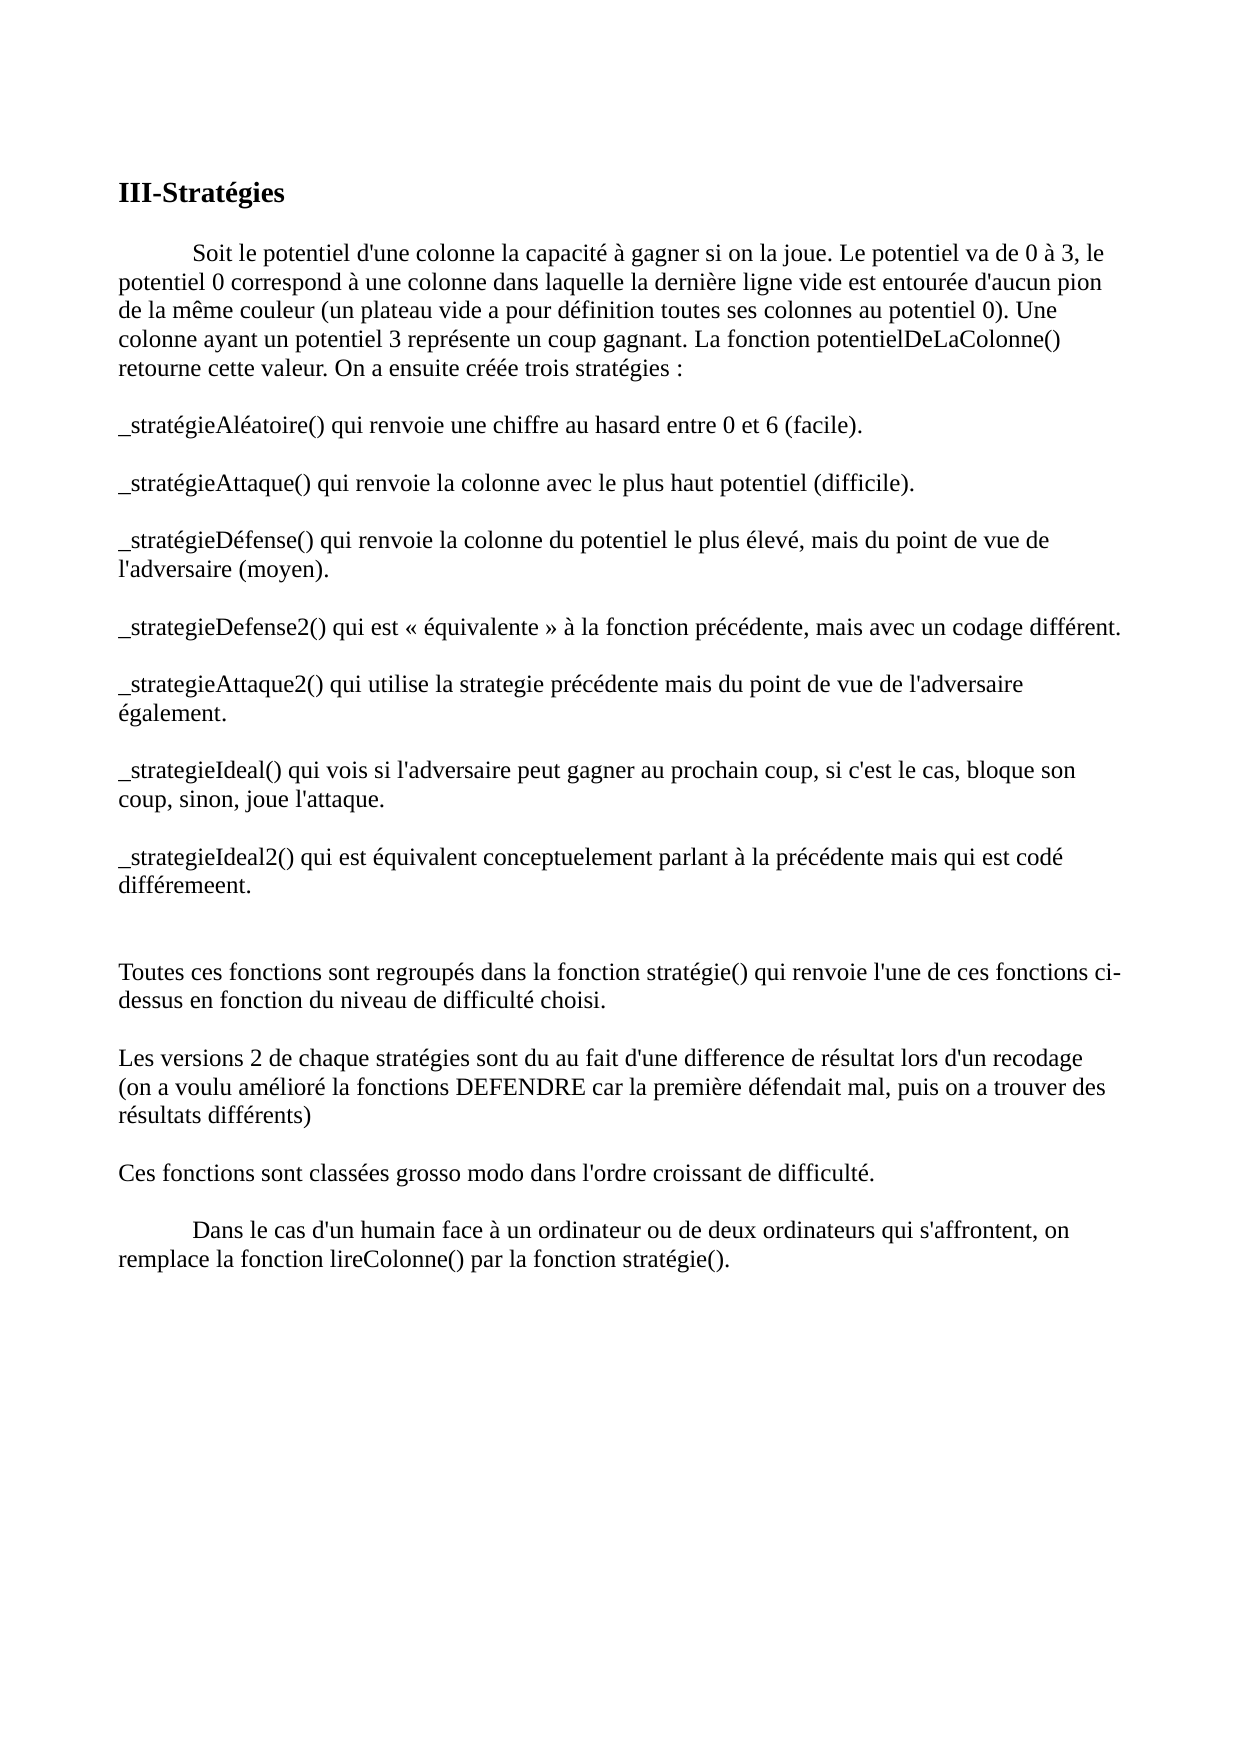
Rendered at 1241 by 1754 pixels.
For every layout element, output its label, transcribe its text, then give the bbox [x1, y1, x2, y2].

text _strategieAttaque2() qui utilise la strategie précédente mais du point de vue de l'adversaire également. [118, 669, 1122, 727]
text Toutes ces fonctions sont regroupés dans la fonction stratégie() qui renvoie l'une de ces fonctions ci-dessus en fonction du niveau de difficulté choisi. [118, 957, 1122, 1014]
text _strategieDefense2() qui est « équivalente » à la fonction précédente, mais avec un codage différent. [118, 612, 1122, 640]
text _stratégieAléatoire() qui renvoie une chiffre au hasard entre 0 et 6 (facile). [118, 410, 1122, 439]
text _stratégieAttaque() qui renvoie la colonne avec le plus haut potentiel (difficile). [118, 468, 1122, 497]
text III-Stratégies [118, 176, 1122, 209]
text Soit le potentiel d'une colonne la capacité à gagner si on la joue. Le potentiel va de 0 à 3, le potentiel 0 correspond à une colonne dans laquelle la dernière ligne vide est entourée d'aucun pion de la même couleur (un plateau vide a pour définition toutes ses colonnes au potentiel 0). Une colonne ayant un potentiel 3 représente un coup gagnant. La fonction potentielDeLaColonne() retourne cette valeur. On a ensuite créée trois stratégies : [118, 238, 1122, 382]
text _strategieIdeal() qui vois si l'adversaire peut gagner au prochain coup, si c'est le cas, bloque son coup, sinon, joue l'attaque. [118, 755, 1122, 813]
text Dans le cas d'un humain face à un ordinateur ou de deux ordinateurs qui s'affrontent, on remplace la fonction lireColonne() par la fonction stratégie(). [118, 1215, 1122, 1273]
text _strategieIdeal2() qui est équivalent conceptuelement parlant à la précédente mais qui est codé différemeent. [118, 842, 1122, 957]
text Les versions 2 de chaque stratégies sont du au fait d'une difference de résultat lors d'un recodage (on a voulu amélioré la fonctions DEFENDRE car la première défendait mal, puis on a trouver des résultats différents) Ces fonctions sont classées grosso modo dans l'ordre croissant de difficulté. [118, 1043, 1122, 1187]
text _stratégieDéfense() qui renvoie la colonne du potentiel le plus élevé, mais du point de vue de l'adversaire (moyen). [118, 525, 1122, 583]
